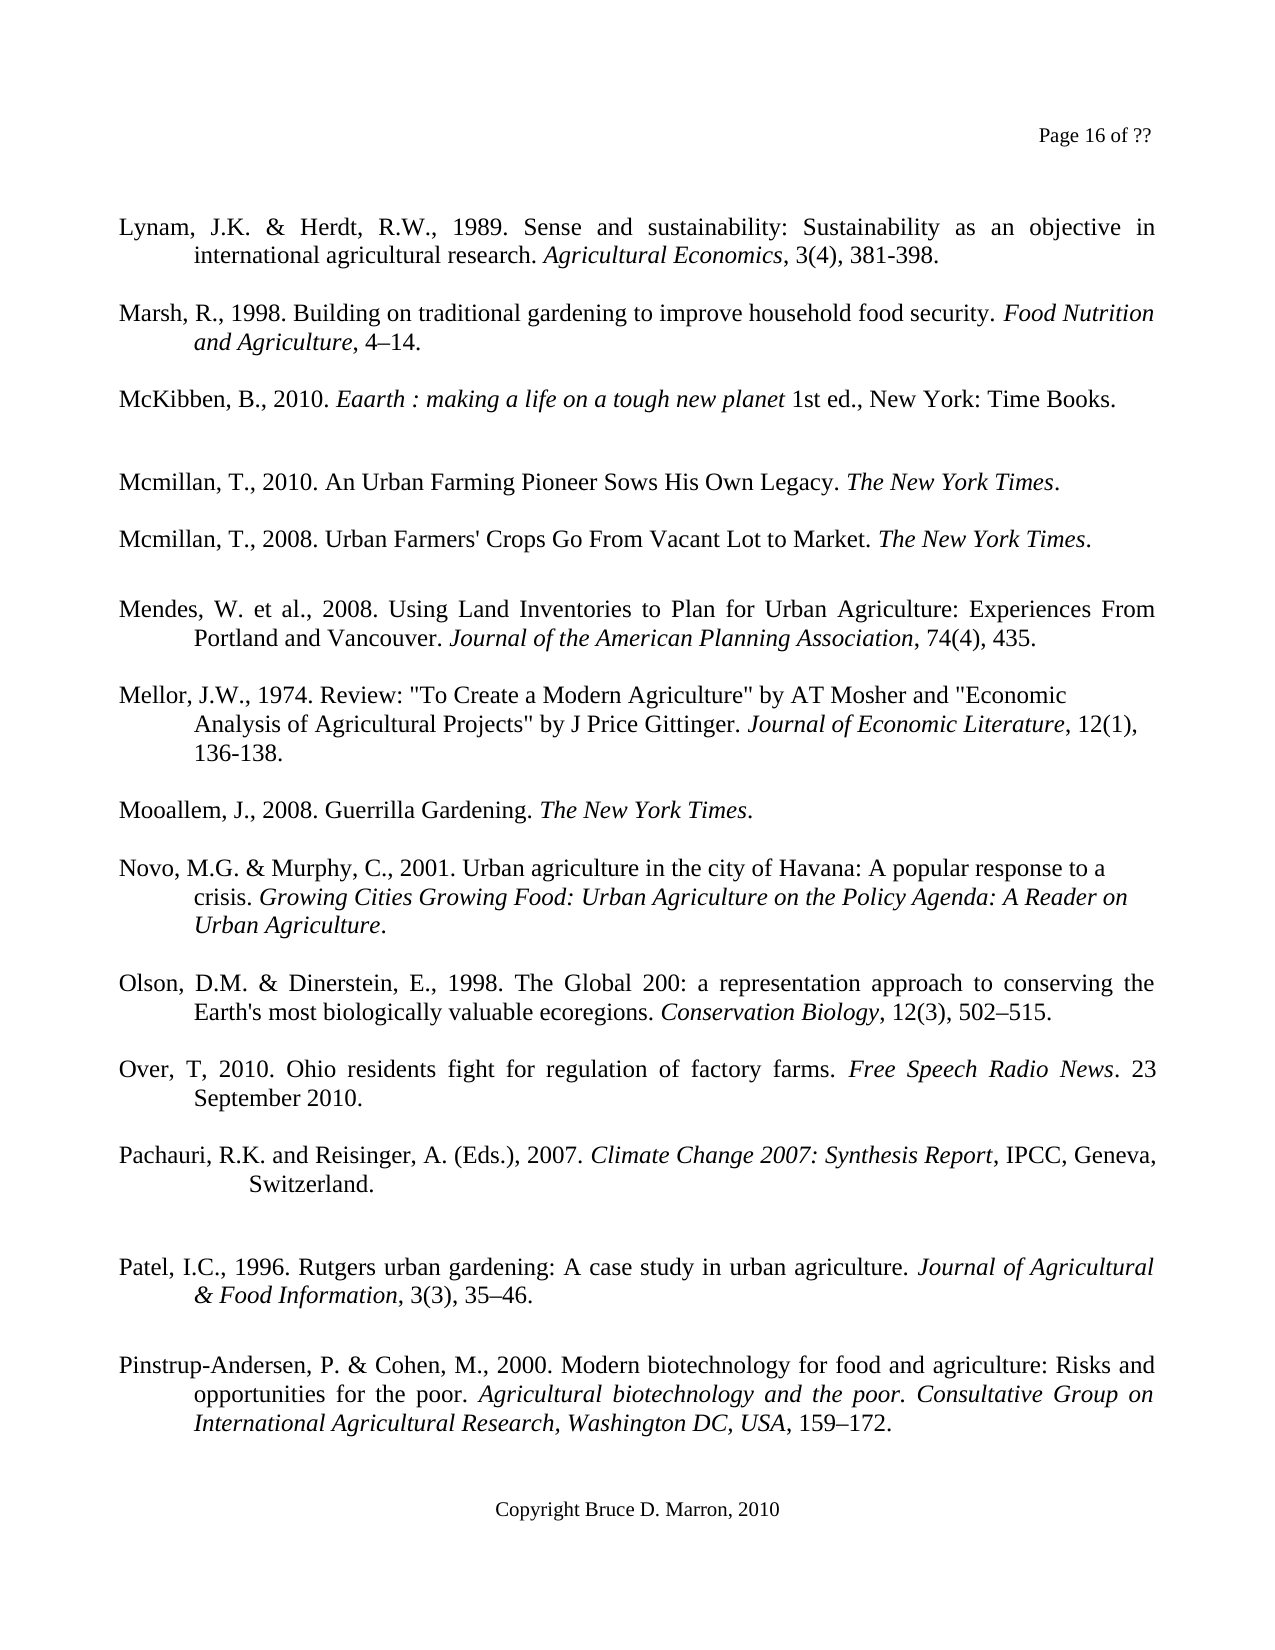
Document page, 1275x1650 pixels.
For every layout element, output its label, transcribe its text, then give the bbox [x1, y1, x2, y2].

text Mcmillan, T., 2010. An Urban Farming Pioneer Sows His Own Legacy. The New York Times. [118, 467, 1156, 496]
text McKibben, B., 2010. Eaarth : making a life on a tough new planet 1st ed., New York: Time Books. [118, 384, 1156, 413]
text Lynam, J.K. & Herdt, R.W., 1989. Sense and sustainability: Sustainability as an objective in international agricultural research. Agricultural Economics, 3(4), 381-398. [118, 212, 1156, 269]
text Mellor, J.W., 1974. Review: "To Create a Modern Agriculture" by AT Mosher and "Economic Analysis of Agricultural Projects" by J Price Gittinger. Journal of Economic Literature, 12(1), 136-138. [118, 681, 1156, 767]
text Over, T, 2010. Ohio residents fight for regulation of factory farms. Free Speech Radio News. 23 September 2010. [118, 1054, 1156, 1112]
text Olson, D.M. & Dinerstein, E., 1998. The Global 200: a representation approach to conserving the Earth's most biologically valuable ecoregions. Conservation Biology, 12(3), 502–515. [118, 968, 1156, 1026]
text Patel, I.C., 1996. Rutgers urban gardening: A case study in urban agriculture. Journal of Agricultural & Food Information, 3(3), 35–46. [118, 1252, 1156, 1309]
text Mendes, W. et al., 2008. Using Land Inventories to Plan for Urban Agriculture: Experiences From Portland and Vancouver. Journal of the American Planning Association, 74(4), 435. [118, 594, 1156, 652]
text Marsh, R., 1998. Building on traditional gardening to improve household food security. Food Nutrition and Agriculture, 4–14. [118, 298, 1156, 356]
text Pachauri, R.K. and Reisinger, A. (Eds.), 2007. Climate Change 2007: Synthesis Report, IPCC, Geneva, Switzerland. [118, 1141, 1156, 1198]
text Novo, M.G. & Murphy, C., 2001. Urban agriculture in the city of Havana: A popular response to a crisis. Growing Cities Growing Food: Urban Agriculture on the Policy Agenda: A Reader on Urban Agriculture. [118, 853, 1156, 939]
text Mooallem, J., 2008. Guerrilla Gardening. The New York Times. [118, 796, 1156, 824]
text Mcmillan, T., 2008. Urban Farmers' Crops Go From Vacant Lot to Market. The New York Times. [118, 524, 1156, 553]
text Pinstrup-Andersen, P. & Cohen, M., 2000. Modern biotechnology for food and agriculture: Risks and opportunities for the poor. Agricultural biotechnology and the poor. Consultative Group on International Agricultural Research, Washington DC, USA, 159–172. [118, 1351, 1156, 1437]
